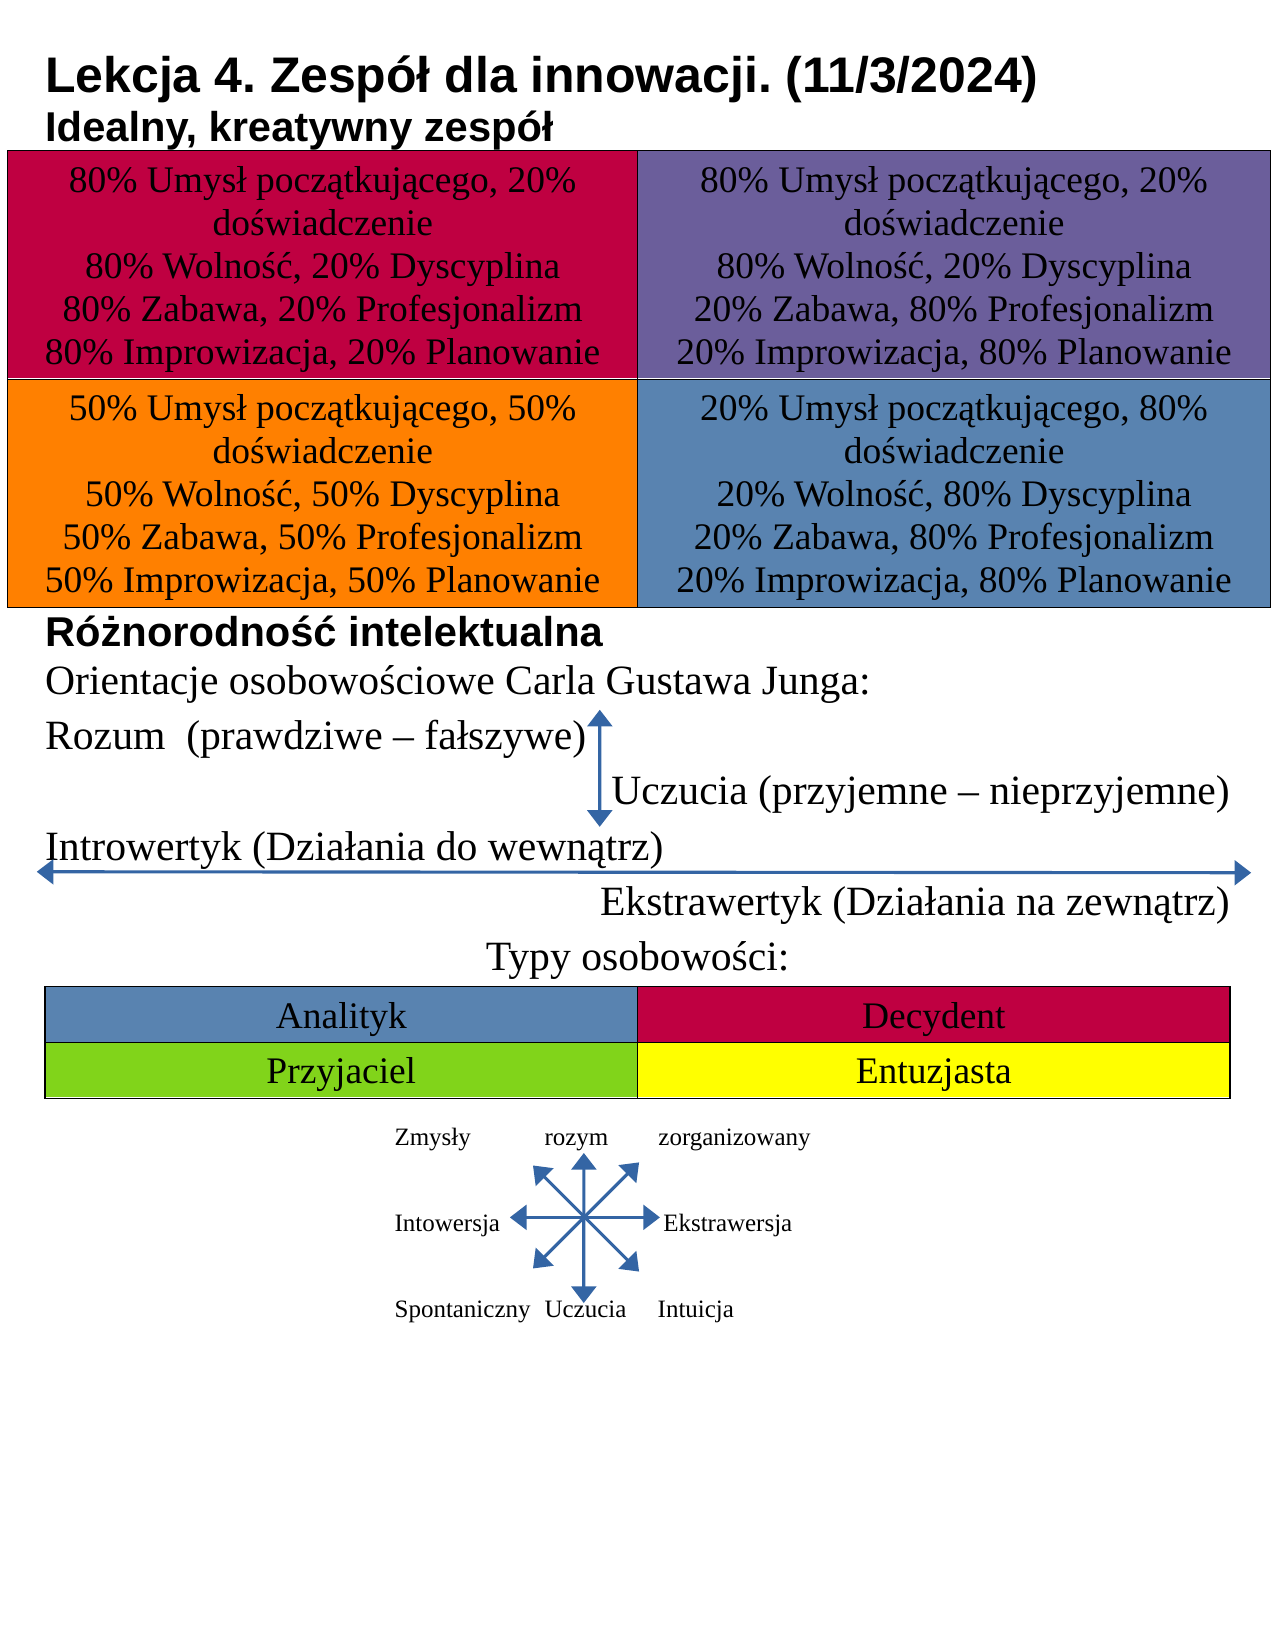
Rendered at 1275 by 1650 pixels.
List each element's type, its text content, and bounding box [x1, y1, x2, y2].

subtitle Idealny, kreatywny zespół [45, 102, 1230, 150]
table_cell 20% Umysł początkującego, 80% doświadczenie 20% Wolność, 80% Dyscyplina 20% Zabawa, 80% Profesjonalizm 20% Improwizacja, 80% Planowanie [638, 380, 1270, 607]
text Rozum (prawdziwe – fałszywe) [45, 711, 598, 759]
subtitle Różnorodność intelektualna [45, 608, 1230, 656]
text [602, 711, 1230, 759]
text Ekstrawertyk (Działania na zewnątrz) [45, 876, 1230, 924]
text Uczucia (przyjemne – nieprzyjemne) [602, 766, 1230, 814]
table_header Analityk [46, 987, 637, 1042]
table_header 80% Umysł początkującego, 20% doświadczenie 80% Wolność, 20% Dyscyplina 20% Zabawa, 80% Profesjonalizm 20% Improwizacja, 80% Planowanie [638, 151, 1270, 378]
table_header 80% Umysł początkującego, 20% doświadczenie 80% Wolność, 20% Dyscyplina 80% Zabawa, 20% Profesjonalizm 80% Improwizacja, 20% Planowanie [8, 151, 637, 378]
table_cell 50% Umysł początkującego, 50% doświadczenie 50% Wolność, 50% Dyscyplina 50% Zabawa, 50% Profesjonalizm 50% Improwizacja, 50% Planowanie [8, 380, 637, 607]
text Typy osobowości: [45, 931, 1230, 979]
text Orientacje osobowościowe Carla Gustawa Junga: [45, 656, 1230, 703]
table_cell Entuzjasta [638, 1043, 1229, 1097]
text Introwertyk (Działania do wewnątrz) [45, 821, 1230, 869]
subtitle Lekcja 4. Zespół dla innowacji. (11/3/2024) [45, 45, 1230, 102]
table_cell Przyjaciel [46, 1043, 637, 1097]
text [45, 766, 598, 814]
table_header Decydent [638, 987, 1229, 1042]
